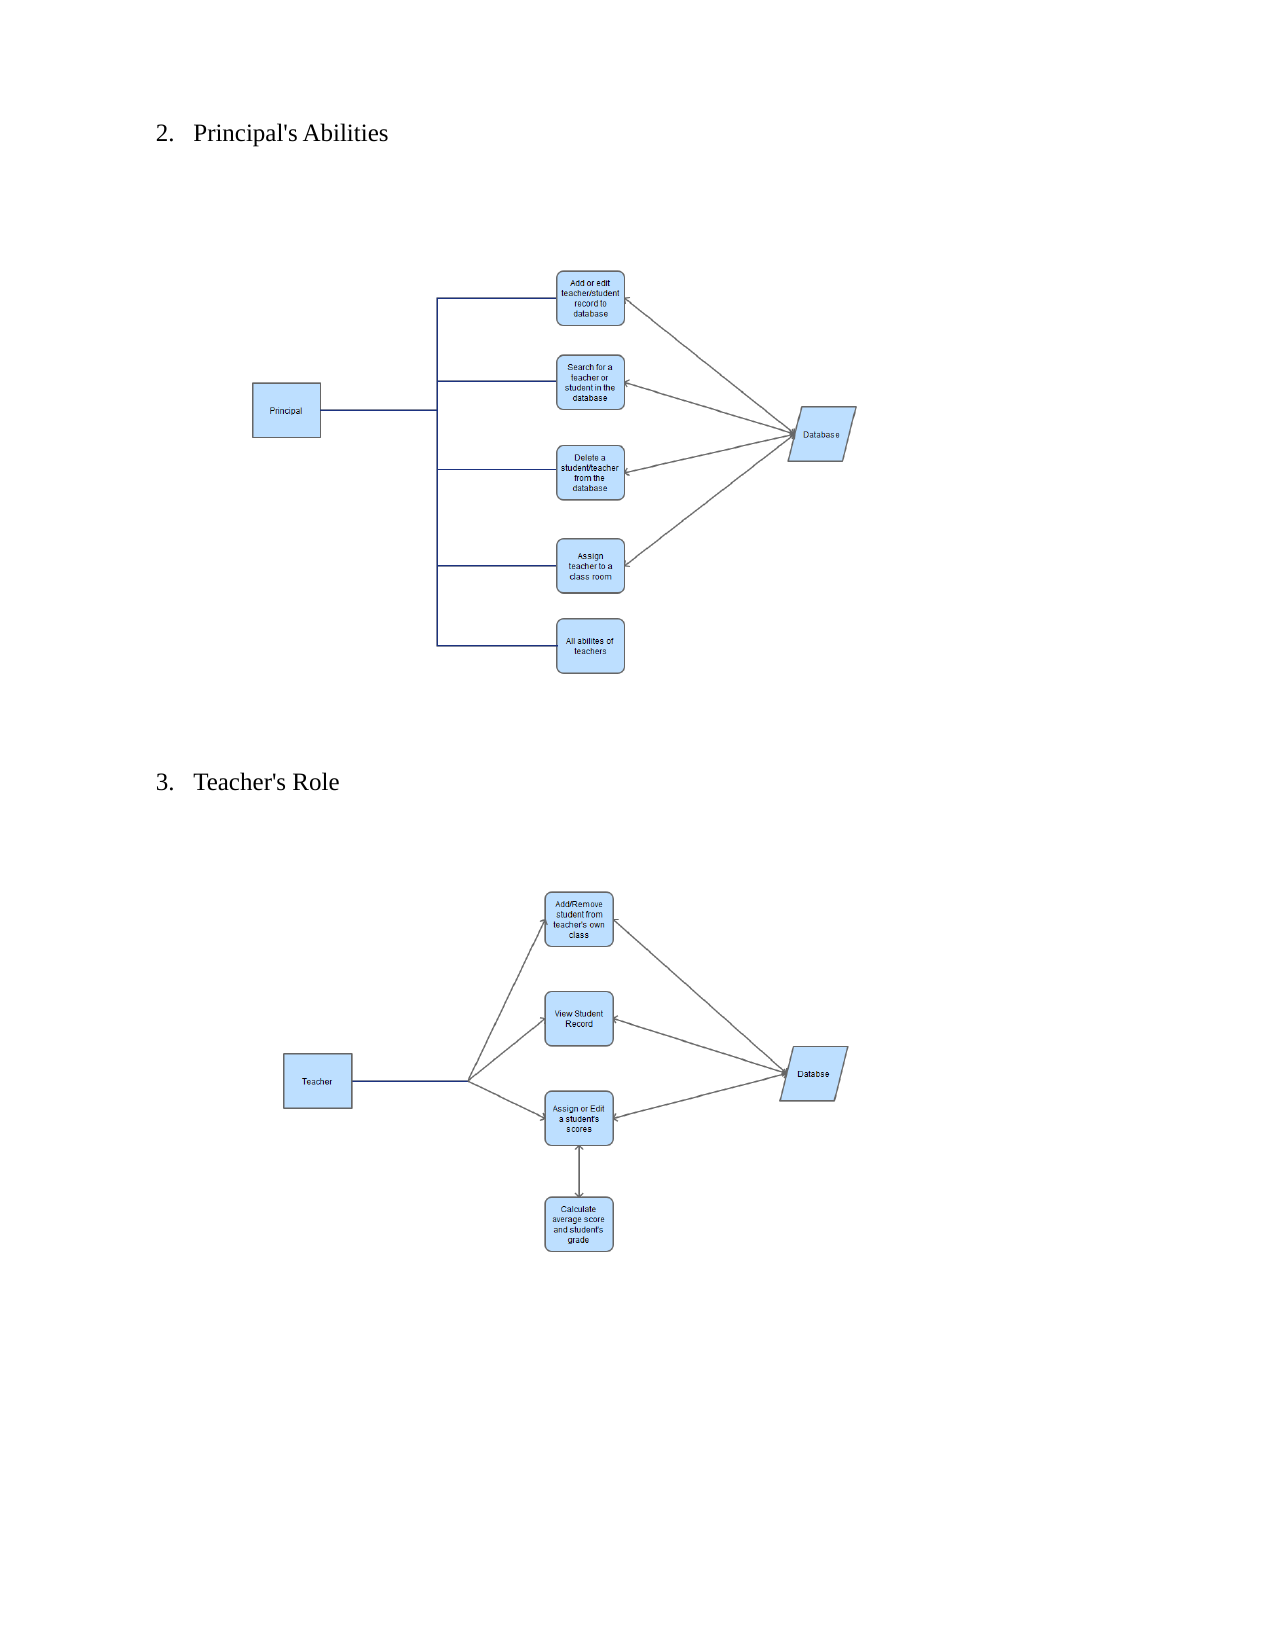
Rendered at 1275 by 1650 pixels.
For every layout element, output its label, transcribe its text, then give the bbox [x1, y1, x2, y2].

list Teacher's Role [156, 767, 1157, 796]
list Principal's Abilities [156, 118, 1157, 147]
picture [118, 175, 1157, 738]
picture [118, 824, 1157, 1387]
